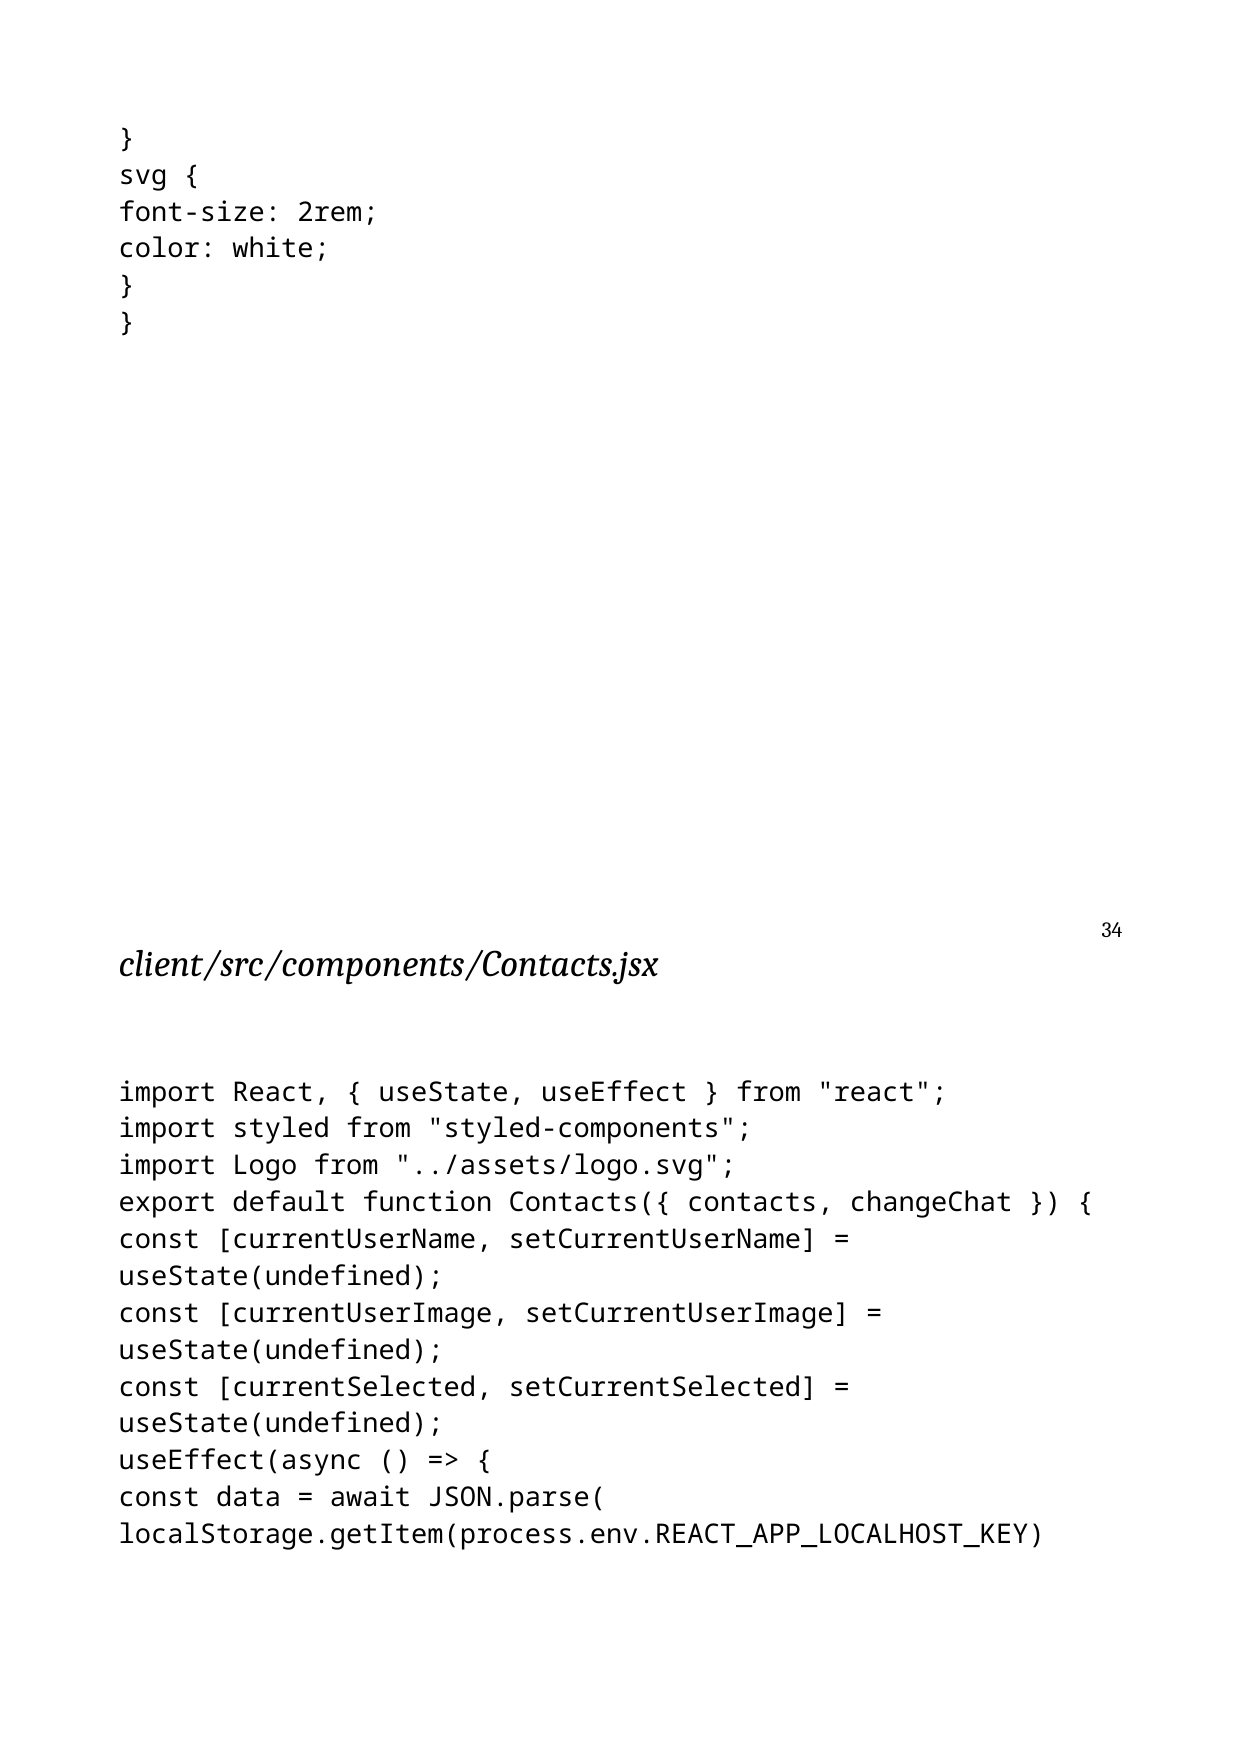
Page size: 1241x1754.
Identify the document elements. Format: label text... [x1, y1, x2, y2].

text } [118, 118, 1122, 155]
text import React, { useState, useEffect } from "react"; [118, 1072, 1122, 1109]
text } [118, 266, 1122, 303]
text localStorage.getItem(process.env.REACT_APP_LOCALHOST_KEY) [118, 1514, 1122, 1551]
text const [currentUserImage, setCurrentUserImage] = useState(undefined); [118, 1293, 1122, 1367]
text } [118, 303, 1122, 339]
text import Logo from "../assets/logo.svg"; [118, 1146, 1122, 1183]
text const data = await JSON.parse( [118, 1478, 1122, 1514]
text import styled from "styled-components"; [118, 1109, 1122, 1146]
text const [currentUserName, setCurrentUserName] = useState(undefined); [118, 1219, 1122, 1293]
text export default function Contacts({ contacts, changeChat }) { [118, 1183, 1122, 1219]
text client/src/components/Contacts.jsx [118, 943, 1122, 986]
text 34 [118, 917, 1122, 943]
text useEffect(async () => { [118, 1441, 1122, 1478]
text const [currentSelected, setCurrentSelected] = useState(undefined); [118, 1367, 1122, 1441]
text font-size: 2rem; [118, 192, 1122, 229]
text svg { [118, 155, 1122, 192]
text color: white; [118, 229, 1122, 266]
